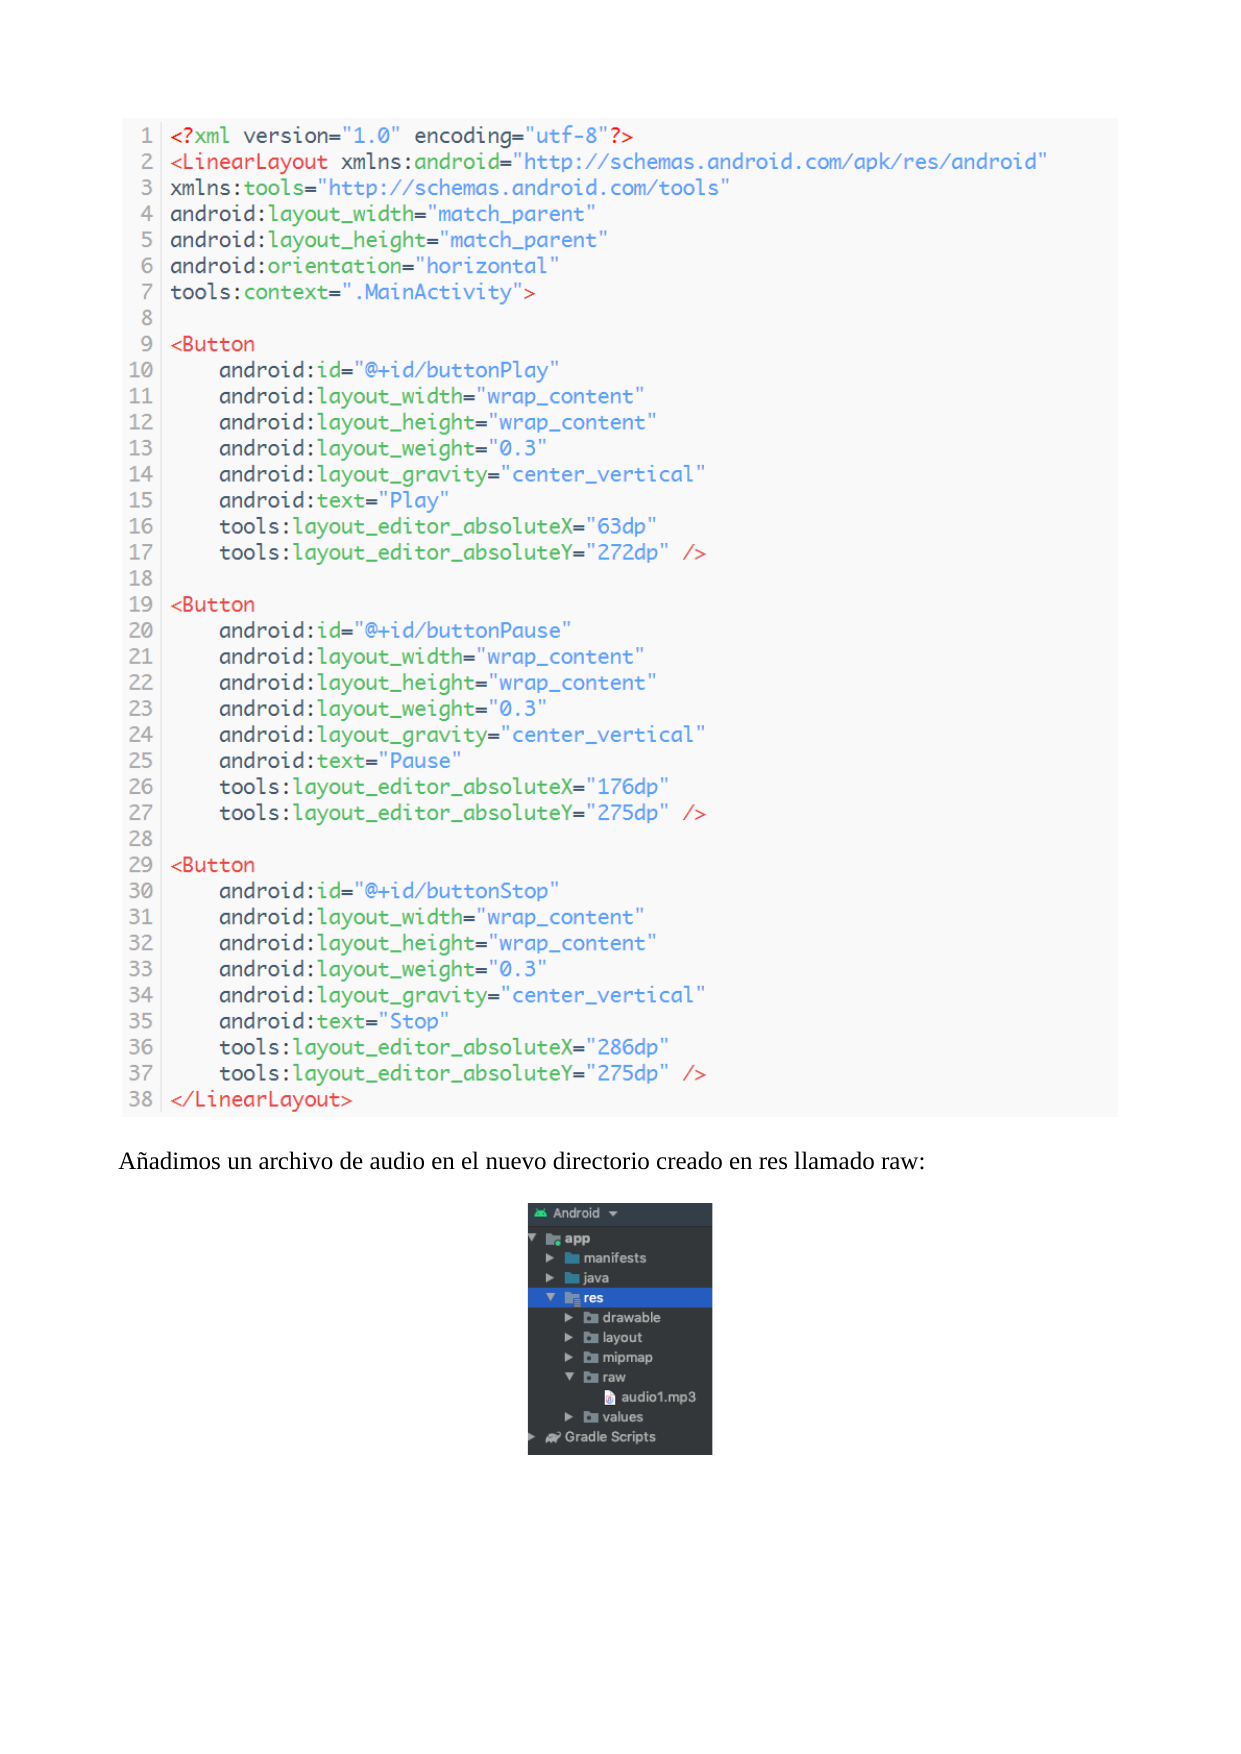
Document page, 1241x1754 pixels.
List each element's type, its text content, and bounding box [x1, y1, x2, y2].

text Añadimos un archivo de audio en el nuevo directorio creado en res llamado raw: [118, 1146, 1122, 1174]
picture [527, 1203, 713, 1455]
picture [122, 118, 1118, 1117]
